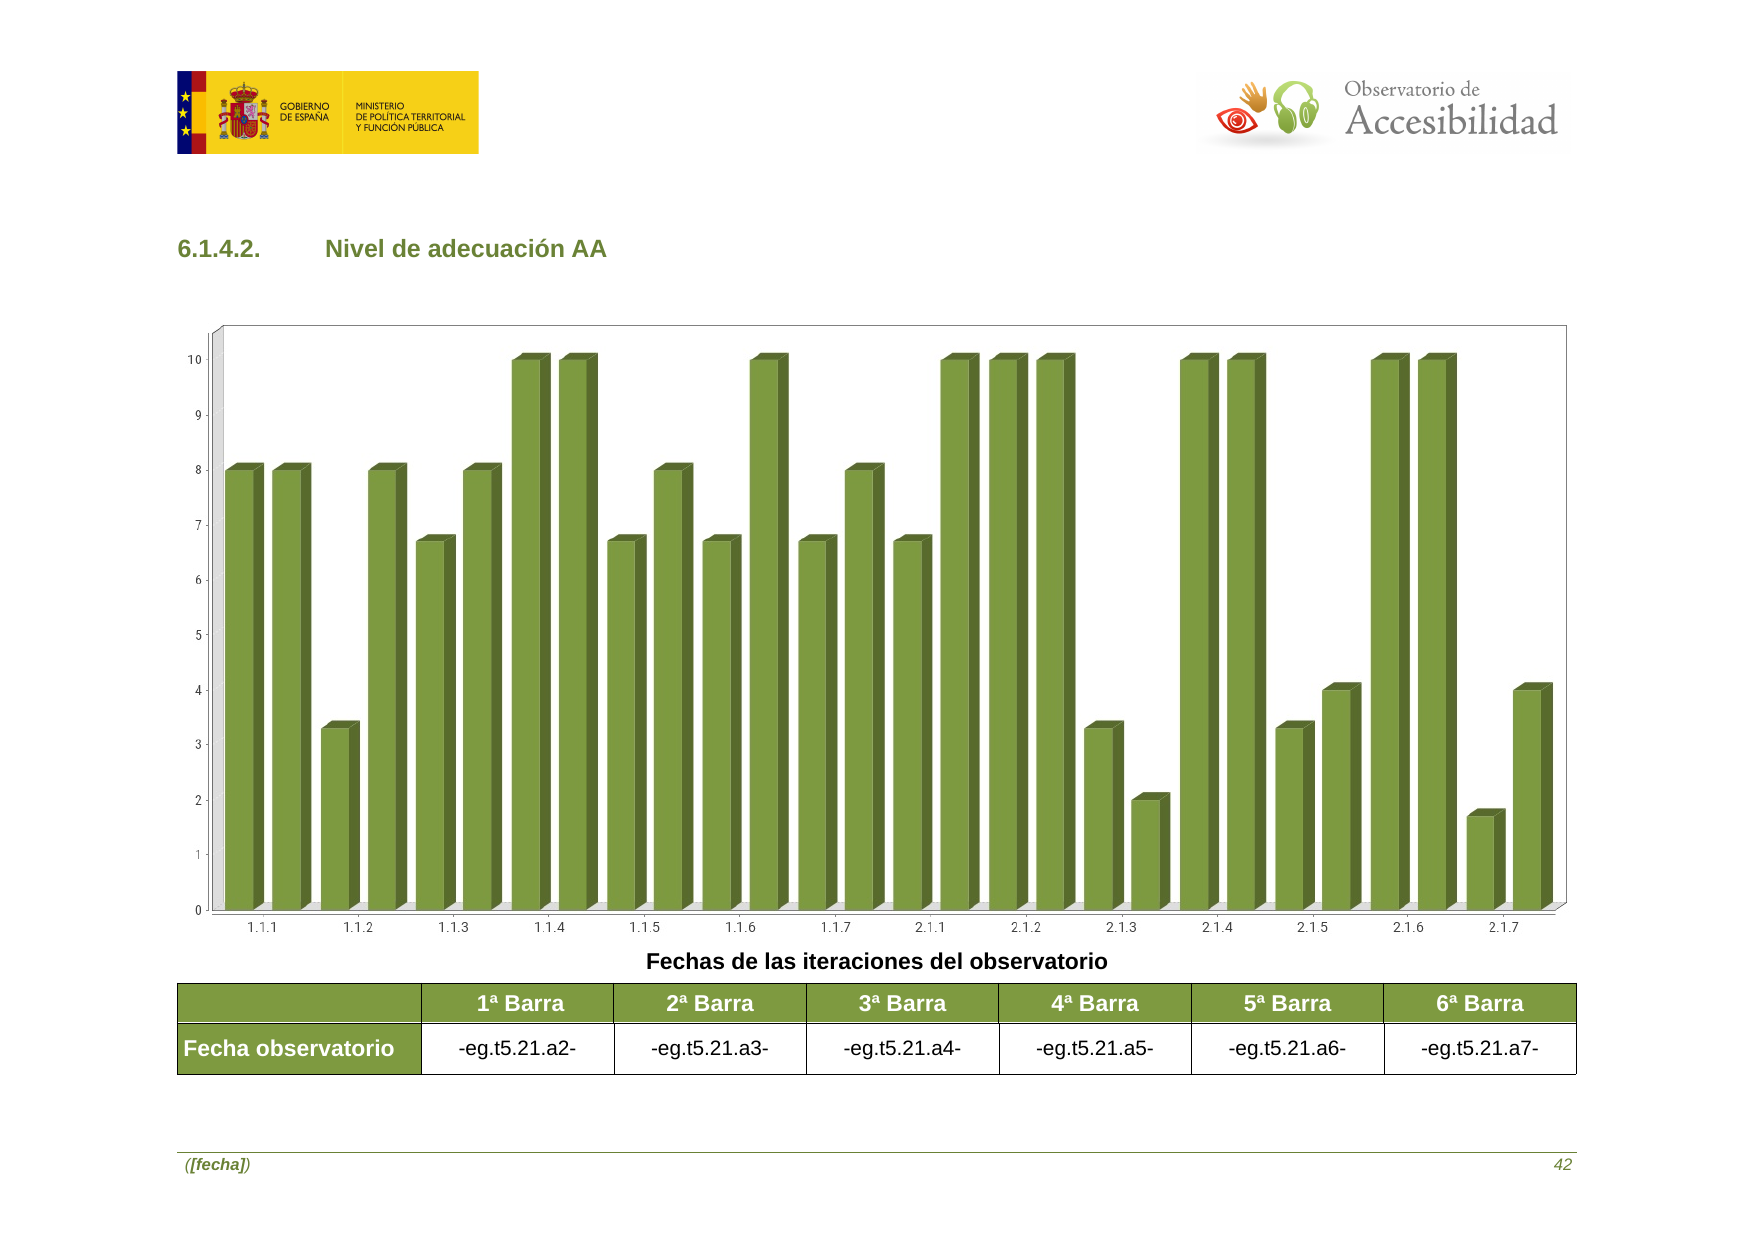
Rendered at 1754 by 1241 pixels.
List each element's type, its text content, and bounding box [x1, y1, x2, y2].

table_header 2ª Barra [614, 984, 806, 1022]
picture [1196, 72, 1572, 154]
table_header [178, 984, 421, 1022]
table_cell -eg.t5.21.a7- [1385, 1024, 1576, 1074]
table_header 5ª Barra [1192, 984, 1383, 1022]
picture [177, 315, 1577, 941]
table_header 4ª Barra [999, 984, 1191, 1022]
text Fechas de las iteraciones del observatorio [177, 941, 1577, 975]
table_cell -eg.t5.21.a3- [615, 1024, 806, 1074]
picture [177, 71, 479, 154]
subtitle Nivel de adecuación AA [177, 234, 1577, 263]
table_header 3ª Barra [807, 984, 998, 1022]
table_header 1ª Barra [422, 984, 613, 1022]
table_cell -eg.t5.21.a4- [807, 1024, 999, 1074]
table_cell -eg.t5.21.a6- [1192, 1024, 1384, 1074]
table_cell -eg.t5.21.a2- [422, 1024, 614, 1074]
table_cell -eg.t5.21.a5- [1000, 1024, 1191, 1074]
table_header 6ª Barra [1384, 984, 1576, 1022]
table_cell Fecha observatorio [178, 1024, 421, 1074]
